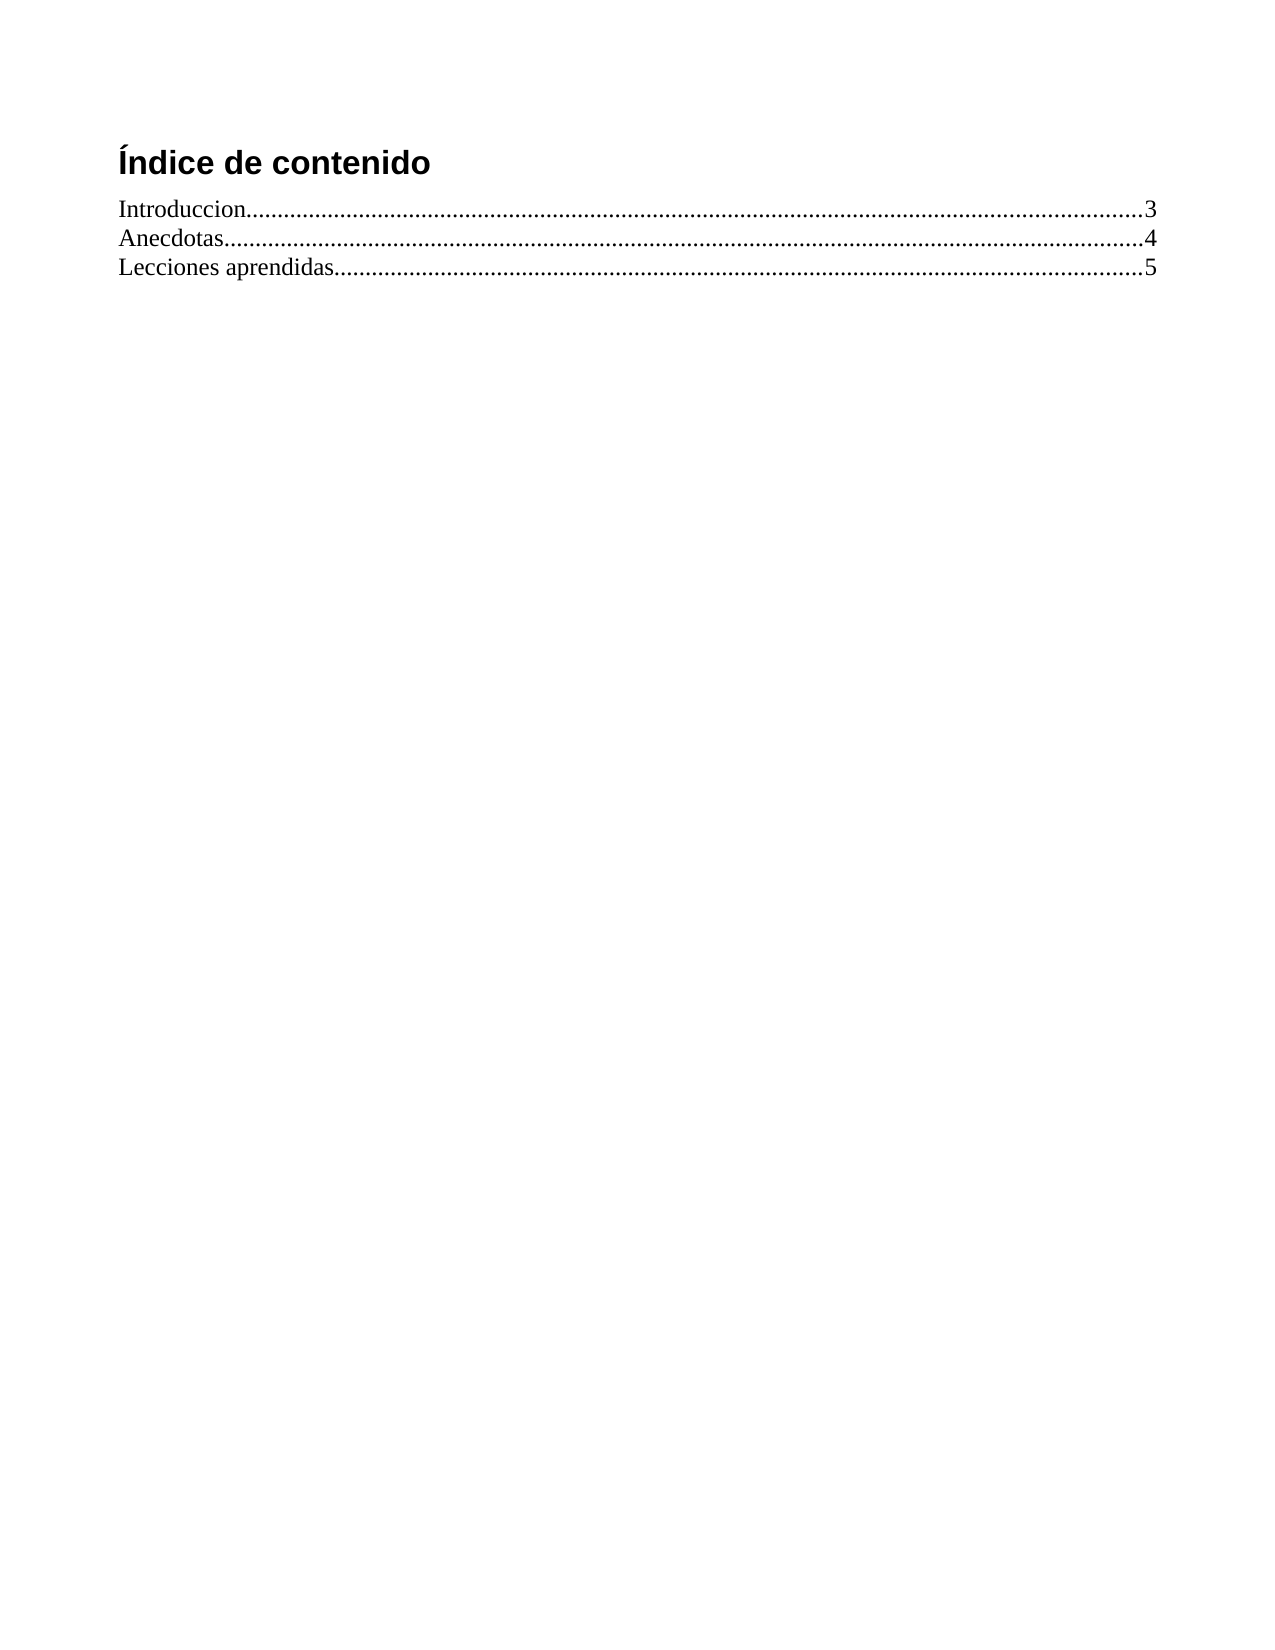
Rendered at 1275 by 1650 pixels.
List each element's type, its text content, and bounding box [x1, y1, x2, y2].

subtitle Índice de contenido [118, 143, 1157, 182]
text Anecdotas 4 [118, 223, 1157, 252]
text Introduccion 3 [118, 194, 1157, 223]
text Lecciones aprendidas 5 [118, 252, 1157, 280]
